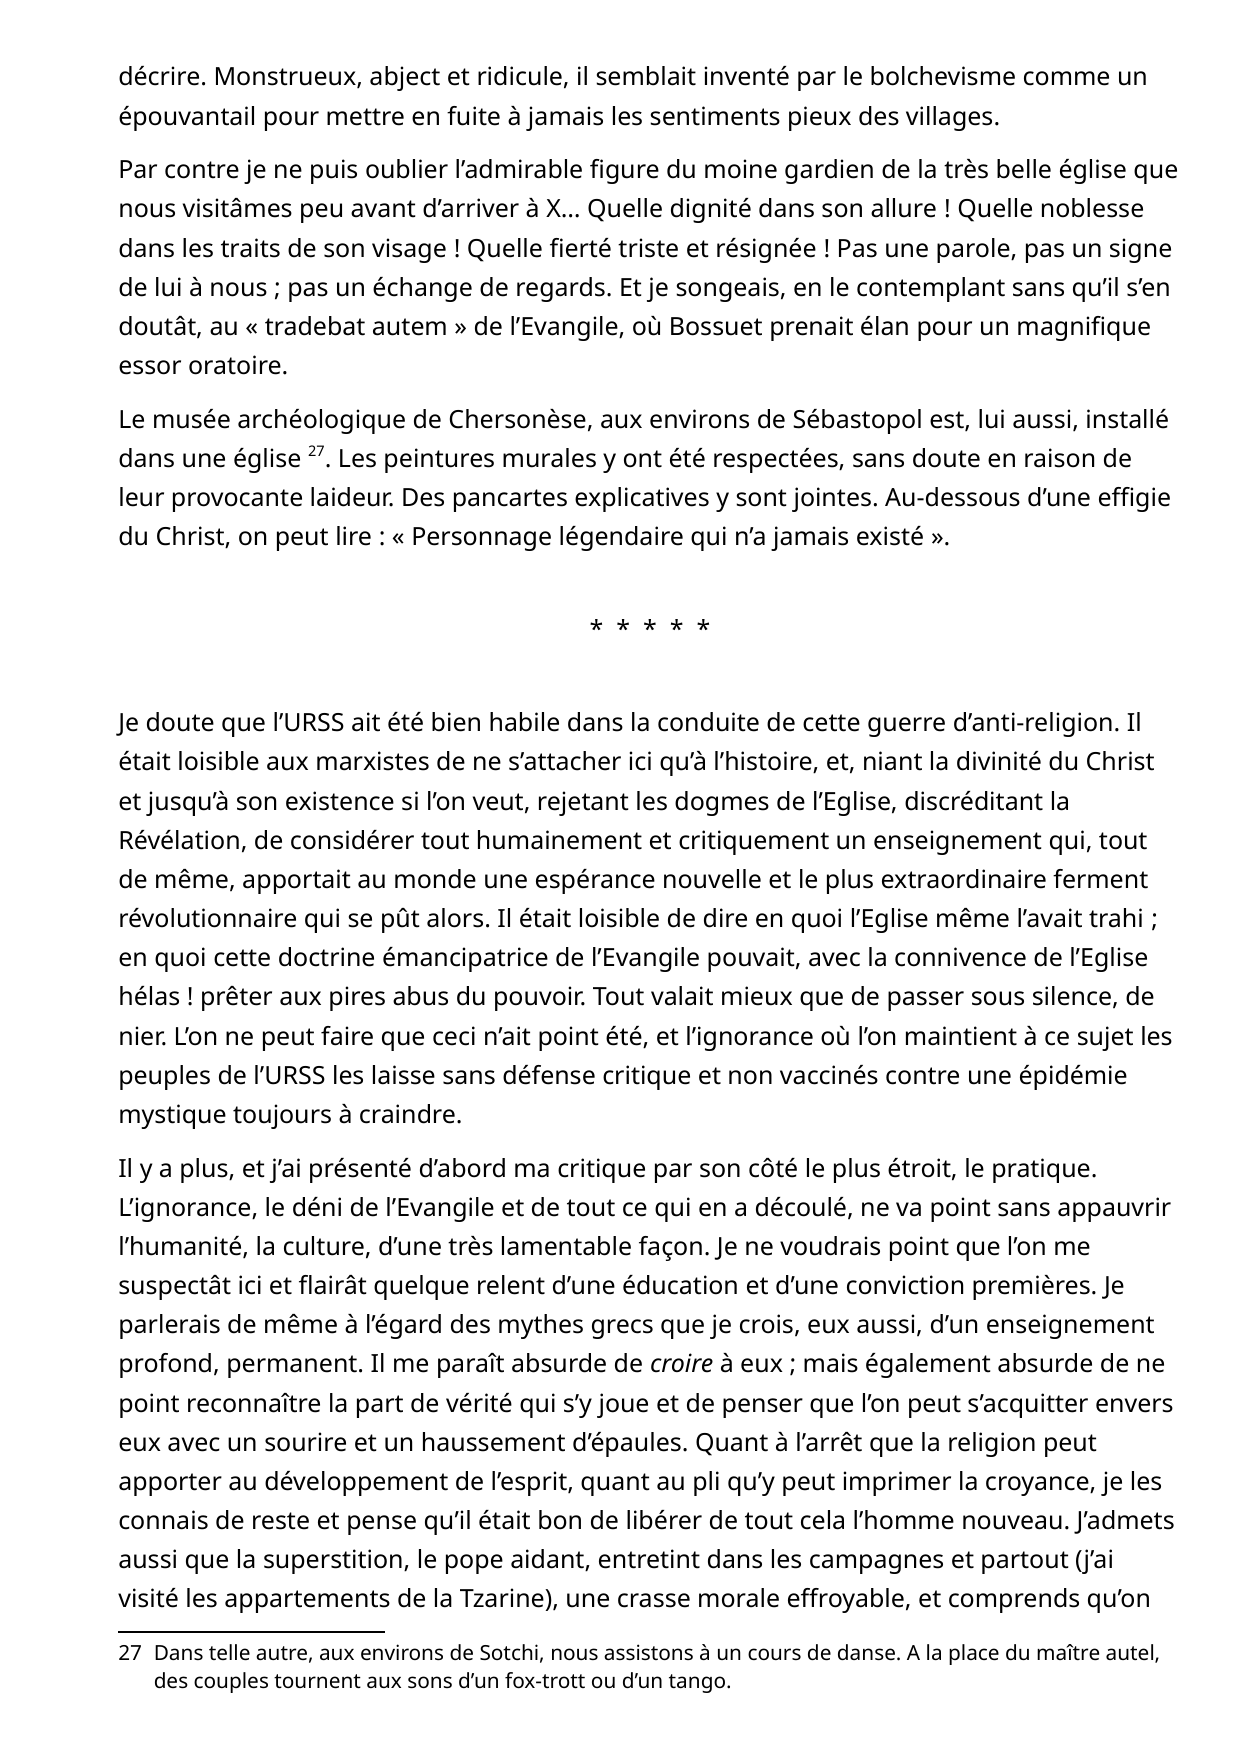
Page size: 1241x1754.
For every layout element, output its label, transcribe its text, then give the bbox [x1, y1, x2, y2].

text Dans telle autre, aux environs de Sotchi, nous assistons à un cours de danse. A la place du maître autel, des couples tournent aux sons d’un fox-trott ou d’un tango. [118, 1638, 1181, 1695]
text décrire. Monstrueux, abject et ridicule, il semblait inventé par le bolchevisme comme un épouvantail pour mettre en fuite à jamais les sentiments pieux des villages. [118, 59, 1181, 132]
text Il y a plus, et j’ai présenté d’abord ma critique par son côté le plus étroit, le pratique. L’ignorance, le déni de l’Evangile et de tout ce qui en a découlé, ne va point sans appauvrir l’humanité, la culture, d’une très lamentable façon. Je ne voudrais point que l’on me suspectât ici et flairât quelque relent d’une éducation et d’une conviction premières. Je parlerais de même à l’égard des mythes grecs que je crois, eux aussi, d’un enseignement profond, permanent. Il me paraît absurde de croire à eux ; mais également absurde de ne point reconnaître la part de vérité qui s’y joue et de penser que l’on peut s’acquitter envers eux avec un sourire et un haussement d’épaules. Quant à l’arrêt que la religion peut apporter au développement de l’esprit, quant au pli qu’y peut imprimer la croyance, je les connais de reste et pense qu’il était bon de libérer de tout cela l’homme nouveau. J’admets aussi que la superstition, le pope aidant, entretint dans les campagnes et partout (j’ai visité les appartements de la Tzarine), une crasse morale effroyable, et comprends qu’on [118, 1150, 1181, 1615]
text Je doute que l’URSS ait été bien habile dans la conduite de cette guerre d’anti-religion. Il était loisible aux marxistes de ne s’attacher ici qu’à l’histoire, et, niant la divinité du Christ et jusqu’à son existence si l’on veut, rejetant les dogmes de l’Eglise, discréditant la Révélation, de considérer tout humainement et critiquement un enseignement qui, tout de même, apportait au monde une espérance nouvelle et le plus extraordinaire ferment révolutionnaire qui se pût alors. Il était loisible de dire en quoi l’Eglise même l’avait trahi ; en quoi cette doctrine émancipatrice de l’Evangile pouvait, avec la connivence de l’Eglise hélas ! prêter aux pires abus du pouvoir. Tout valait mieux que de passer sous silence, de nier. L’on ne peut faire que ceci n’ait point été, et l’ignorance où l’on maintient à ce sujet les peuples de l’URSS les laisse sans défense critique et non vaccinés contre une épidémie mystique toujours à craindre. [118, 705, 1181, 1131]
text * * * * * [118, 612, 1181, 646]
text Le musée archéologique de Chersonèse, aux environs de Sébastopol est, lui aussi, installé dans une église . Les peintures murales y ont été respectées, sans doute en raison de leur provocante laideur. Des pancartes explicatives y sont jointes. Au-dessous d’une effigie du Christ, on peut lire : « Personnage légendaire qui n’a jamais existé ». [118, 402, 1181, 553]
text Par contre je ne puis oublier l’admirable figure du moine gardien de la très belle église que nous visitâmes peu avant d’arriver à X… Quelle dignité dans son allure ! Quelle noblesse dans les traits de son visage ! Quelle fierté triste et résignée ! Pas une parole, pas un signe de lui à nous ; pas un échange de regards. Et je songeais, en le contemplant sans qu’il s’en doutât, au « tradebat autem » de l’Evangile, où Bossuet prenait élan pour un magnifique essor oratoire. [118, 152, 1181, 382]
